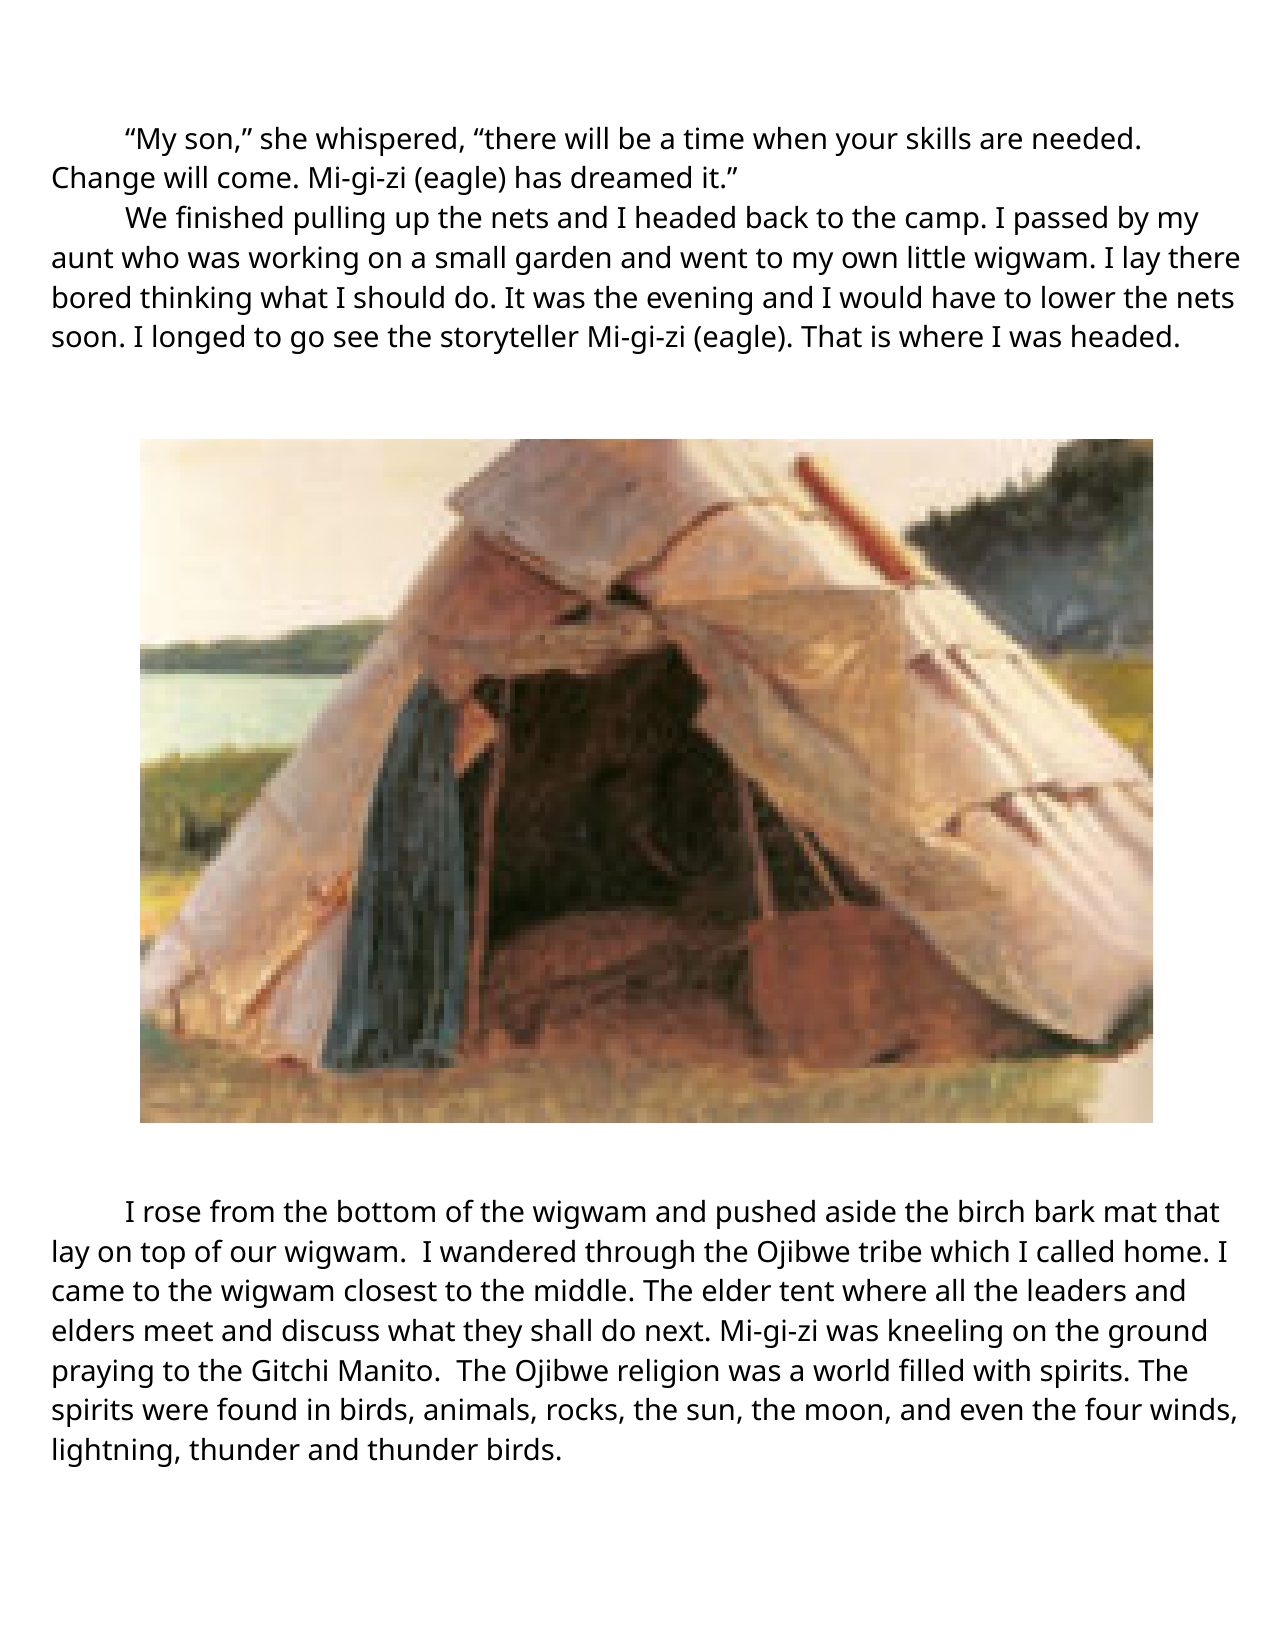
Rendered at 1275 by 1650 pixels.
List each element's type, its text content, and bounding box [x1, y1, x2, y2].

picture [140, 439, 1154, 1123]
text I rose from the bottom of the wigwam and pushed aside the birch bark mat that lay on top of our wigwam. I wandered through the Ojibwe tribe which I called home. I came to the wigwam closest to the middle. The elder tent where all the leaders and elders meet and discuss what they shall do next. Mi-gi-zi was kneeling on the ground praying to the Gitchi Manito. The Ojibwe religion was a world filled with spirits. The spirits were found in birds, animals, rocks, the sun, the moon, and even the four winds, lightning, thunder and thunder birds. [51, 1191, 1242, 1469]
text “My son,” she whispered, “there will be a time when your skills are needed. Change will come. Mi-gi-zi (eagle) has dreamed it.” [51, 118, 1242, 197]
text We finished pulling up the nets and I headed back to the camp. I passed by my aunt who was working on a small garden and went to my own little wigwam. I lay there bored thinking what I should do. It was the evening and I would have to lower the nets soon. I longed to go see the storyteller Mi-gi-zi (eagle). That is where I was headed. [51, 197, 1242, 356]
